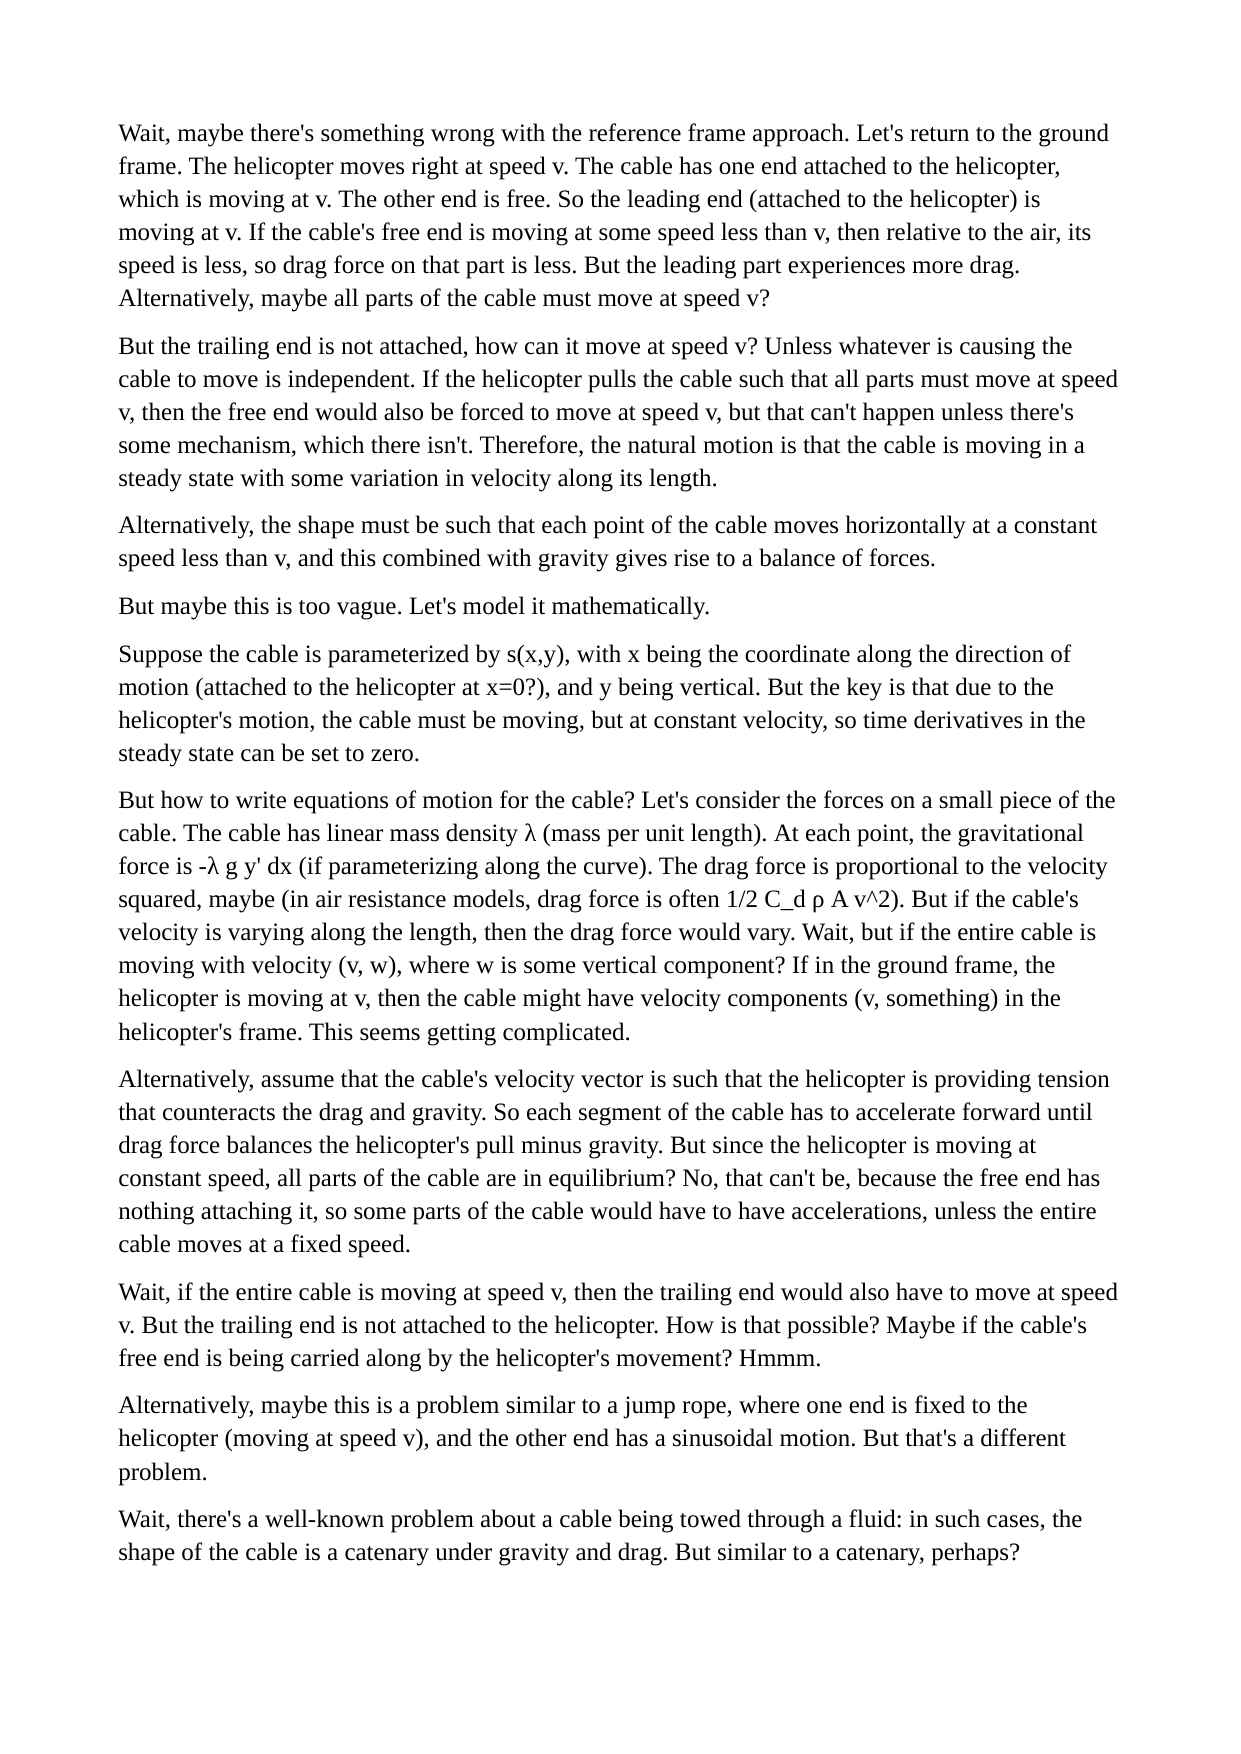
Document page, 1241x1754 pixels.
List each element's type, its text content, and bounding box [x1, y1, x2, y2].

text But maybe this is too vague. Let's model it mathematically. [118, 591, 1122, 620]
text Alternatively, assume that the cable's velocity vector is such that the helicopter is providing tension that counteracts the drag and gravity. So each segment of the cable has to accelerate forward until drag force balances the helicopter's pull minus gravity. But since the helicopter is moving at constant speed, all parts of the cable are in equilibrium? No, that can't be, because the free end has nothing attaching it, so some parts of the cable would have to have accelerations, unless the entire cable moves at a fixed speed. [118, 1064, 1122, 1258]
text Wait, maybe there's something wrong with the reference frame approach. Let's return to the ground frame. The helicopter moves right at speed v. The cable has one end attached to the helicopter, which is moving at v. The other end is free. So the leading end (attached to the helicopter) is moving at v. If the cable's free end is moving at some speed less than v, then relative to the air, its speed is less, so drag force on that part is less. But the leading part experiences more drag. Alternatively, maybe all parts of the cable must move at speed v? [118, 118, 1122, 312]
text Alternatively, maybe this is a problem similar to a jump rope, where one end is fixed to the helicopter (moving at speed v), and the other end has a sinusoidal motion. But that's a different problem. [118, 1391, 1122, 1485]
text Suppose the cable is parameterized by s(x,y), with x being the coordinate along the direction of motion (attached to the helicopter at x=0?), and y being vertical. But the key is that due to the helicopter's motion, the cable must be moving, but at constant velocity, so time derivatives in the steady state can be set to zero. [118, 639, 1122, 767]
text But the trailing end is not attached, how can it move at speed v? Unless whatever is causing the cable to move is independent. If the helicopter pulls the cable such that all parts must move at speed v, then the free end would also be forced to move at speed v, but that can't happen unless there's some mechanism, which there isn't. Therefore, the natural motion is that the cable is moving in a steady state with some variation in velocity along its length. [118, 331, 1122, 492]
text Wait, there's a well-known problem about a cable being towed through a fluid: in such cases, the shape of the cable is a catenary under gravity and drag. But similar to a catenary, perhaps? [118, 1504, 1122, 1566]
text But how to write equations of motion for the cable? Let's consider the forces on a small piece of the cable. The cable has linear mass density λ (mass per unit length). At each point, the gravitational force is -λ g y' dx (if parameterizing along the curve). The drag force is proportional to the velocity squared, maybe (in air resistance models, drag force is often 1/2 C_d ρ A v^2). But if the cable's velocity is varying along the length, then the drag force would vary. Wait, but if the entire cable is moving with velocity (v, w), where w is some vertical component? If in the ground frame, the helicopter is moving at v, then the cable might have velocity components (v, something) in the helicopter's frame. This seems getting complicated. [118, 785, 1122, 1045]
text Wait, if the entire cable is moving at speed v, then the trailing end would also have to move at speed v. But the trailing end is not attached to the helicopter. How is that possible? Maybe if the cable's free end is being carried along by the helicopter's movement? Hmmm. [118, 1277, 1122, 1372]
text Alternatively, the shape must be such that each point of the cable moves horizontally at a constant speed less than v, and this combined with gravity gives rise to a balance of forces. [118, 511, 1122, 572]
